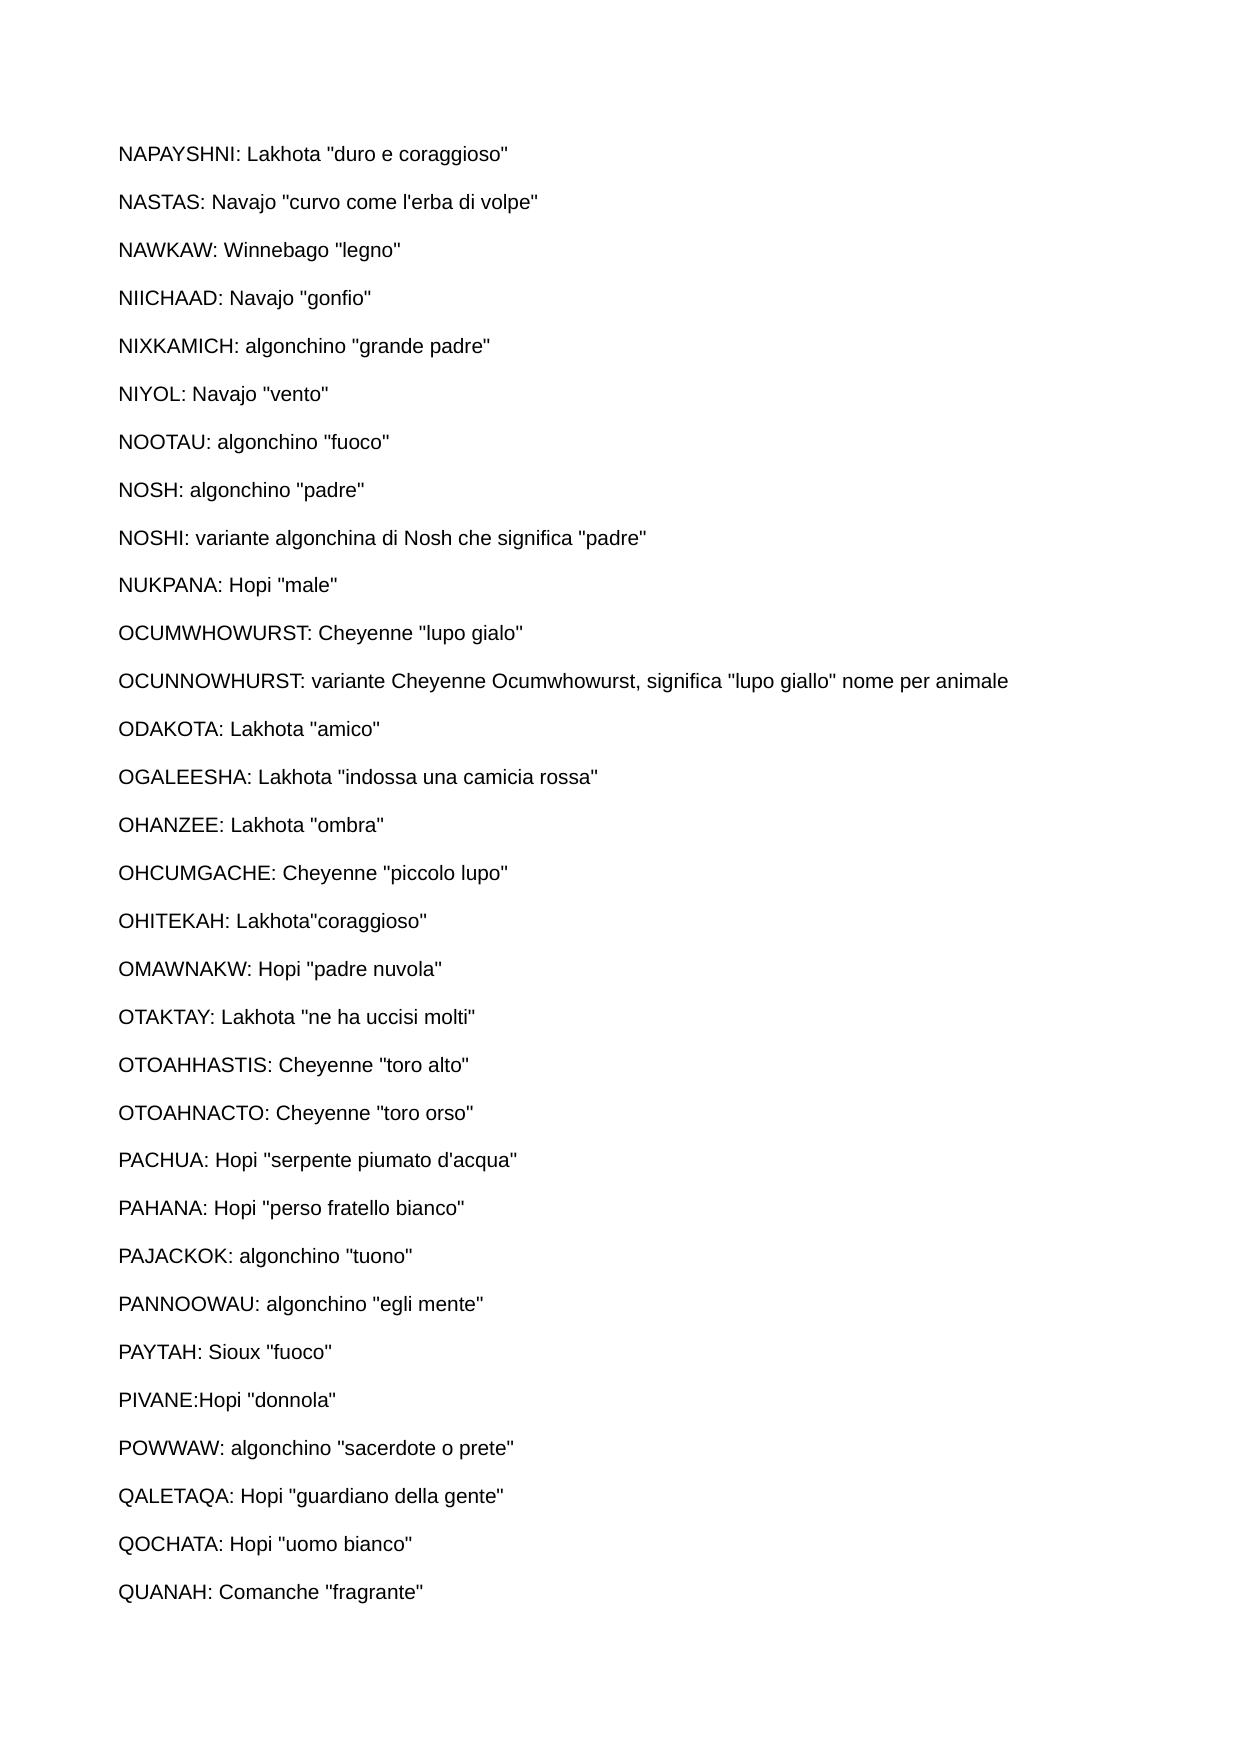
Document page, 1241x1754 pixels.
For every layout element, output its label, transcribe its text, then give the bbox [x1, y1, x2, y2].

text PACHUA: Hopi "serpente piumato d'acqua" [118, 1148, 1122, 1172]
text NUKPANA: Hopi "male" [118, 573, 1122, 597]
text QALETAQA: Hopi "guardiano della gente" [118, 1484, 1122, 1508]
text NOSH: algonchino "padre" [118, 477, 1122, 501]
text OGALEESHA: Lakhota "indossa una camicia rossa" [118, 765, 1122, 789]
text OHITEKAH: Lakhota"coraggioso" [118, 909, 1122, 933]
text OCUMWHOWURST: Cheyenne "lupo gialo" [118, 621, 1122, 645]
text ODAKOTA: Lakhota "amico" [118, 717, 1122, 741]
text QOCHATA: Hopi "uomo bianco" [118, 1532, 1122, 1556]
text POWWAW: algonchino "sacerdote o prete" [118, 1436, 1122, 1460]
text NIYOL: Navajo "vento" [118, 382, 1122, 406]
text OTOAHHASTIS: Cheyenne "toro alto" [118, 1052, 1122, 1076]
text PANNOOWAU: algonchino "egli mente" [118, 1292, 1122, 1316]
text NIXKAMICH: algonchino "grande padre" [118, 334, 1122, 358]
text NAWKAW: Winnebago "legno" [118, 238, 1122, 262]
text PAHANA: Hopi "perso fratello bianco" [118, 1196, 1122, 1220]
text NAPAYSHNI: Lakhota "duro e coraggioso" [118, 142, 1122, 166]
text NOSHI: variante algonchina di Nosh che significa "padre" [118, 525, 1122, 549]
text NIICHAAD: Navajo "gonfio" [118, 286, 1122, 310]
text QUANAH: Comanche "fragrante" [118, 1579, 1122, 1603]
text OHANZEE: Lakhota "ombra" [118, 813, 1122, 837]
text OTAKTAY: Lakhota "ne ha uccisi molti" [118, 1004, 1122, 1028]
text OMAWNAKW: Hopi "padre nuvola" [118, 957, 1122, 981]
text NASTAS: Navajo "curvo come l'erba di volpe" [118, 190, 1122, 214]
text PAYTAH: Sioux "fuoco" [118, 1340, 1122, 1364]
text NOOTAU: algonchino "fuoco" [118, 429, 1122, 453]
text PIVANE:Hopi "donnola" [118, 1388, 1122, 1412]
text OTOAHNACTO: Cheyenne "toro orso" [118, 1100, 1122, 1124]
text OHCUMGACHE: Cheyenne "piccolo lupo" [118, 861, 1122, 885]
text OCUNNOWHURST: variante Cheyenne Ocumwhowurst, significa "lupo giallo" nome per animale [118, 669, 1122, 693]
text PAJACKOK: algonchino "tuono" [118, 1244, 1122, 1268]
